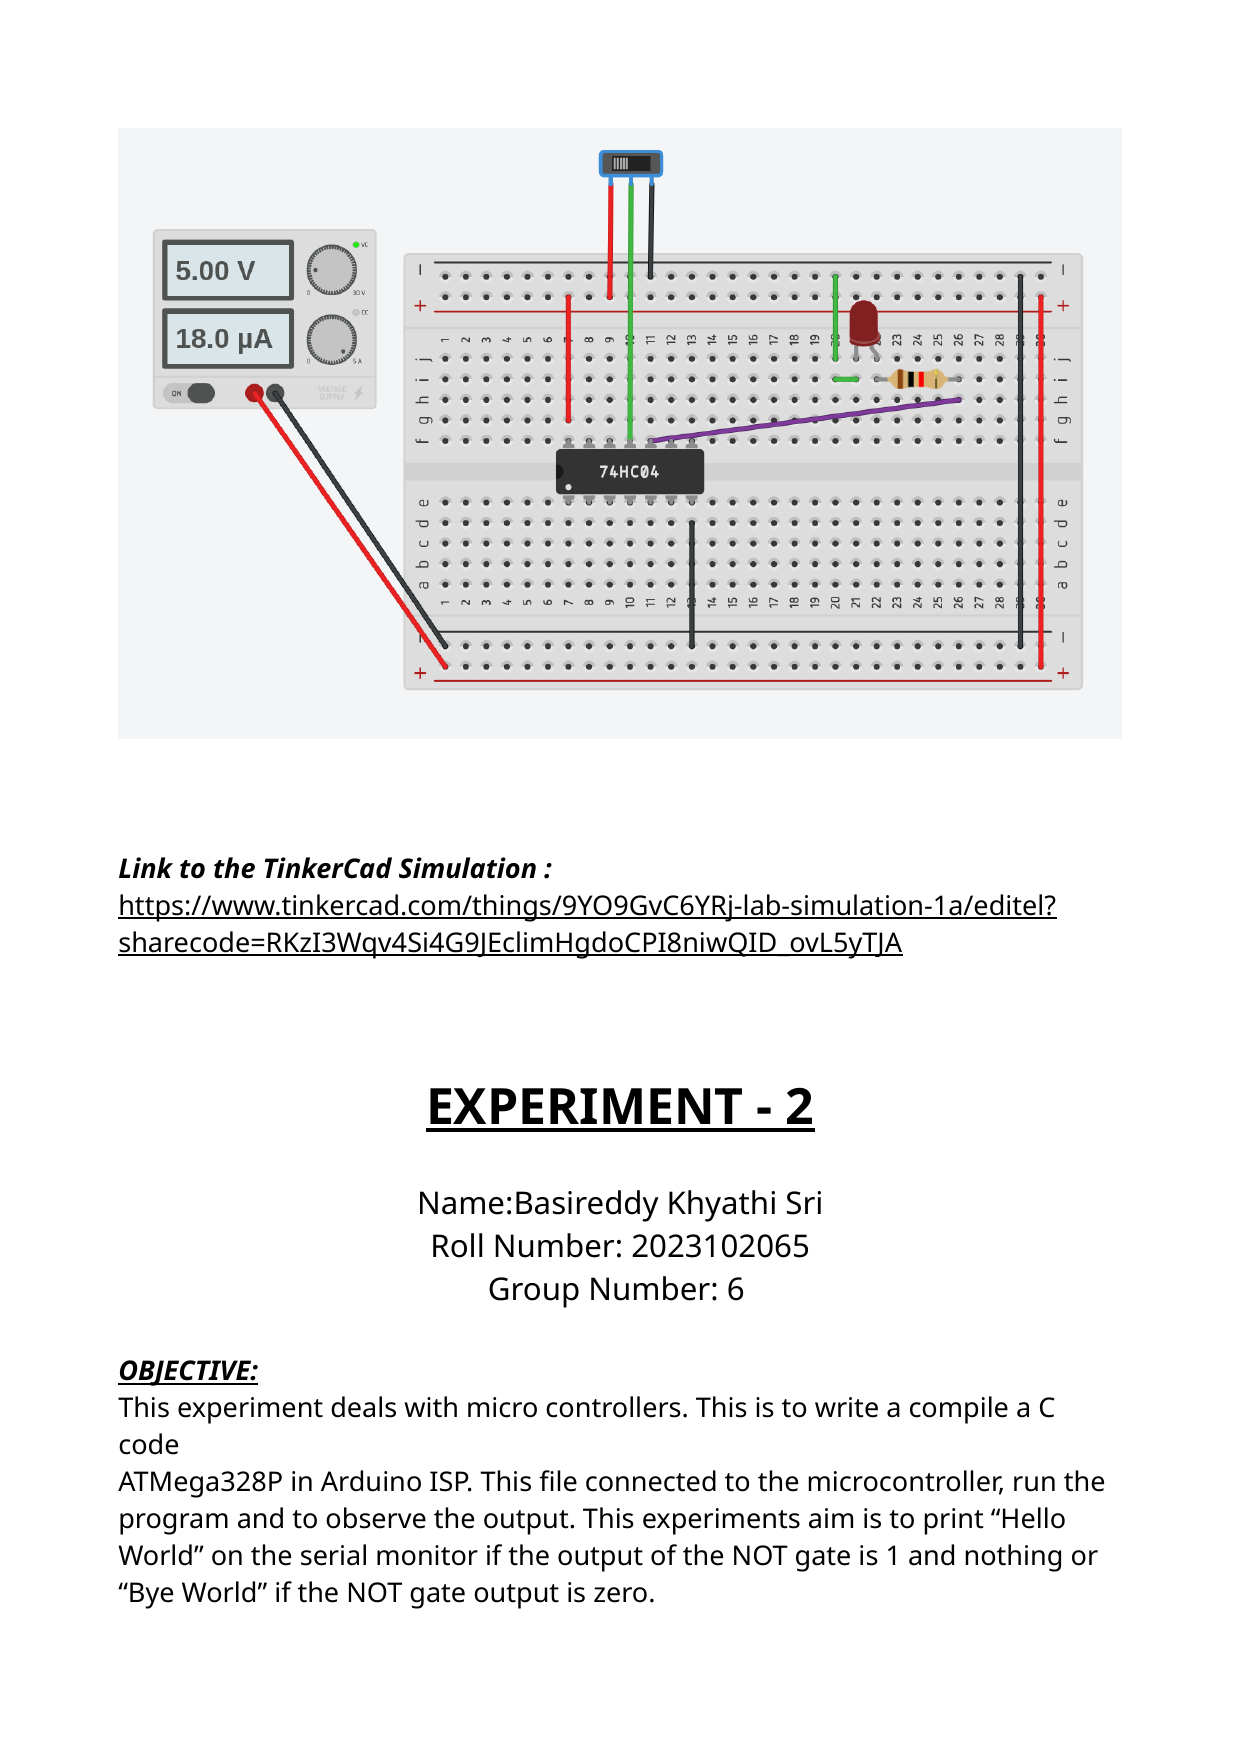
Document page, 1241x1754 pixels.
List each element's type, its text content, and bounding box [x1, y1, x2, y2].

text OBJECTIVE: [118, 1352, 1122, 1389]
picture [118, 128, 1123, 739]
text Name:Basireddy Khyathi Sri [118, 1181, 1122, 1224]
text EXPERIMENT - 2 [118, 1071, 1122, 1139]
text This experiment deals with micro controllers. This is to write a compile a C code [118, 1389, 1122, 1462]
text https://www.tinkercad.com/things/9YO9GvC6YRj-lab-simulation-1a/editel?sharecode=RKzI3Wqv4Si4G9JEclimHgdoCPI8niwQID_ovL5yTJA [118, 886, 1122, 960]
text Link to the TinkerCad Simulation : [118, 849, 1122, 886]
text Group Number: 6 [118, 1267, 1122, 1309]
text Roll Number: 2023102065 [118, 1224, 1122, 1267]
text program and to observe the output. This experiments aim is to print “Hello World” on the serial monitor if the output of the NOT gate is 1 and nothing or “Bye World” if the NOT gate output is zero. [118, 1499, 1122, 1610]
text ATMega328P in Arduino ISP. This file connected to the microcontroller, run the [118, 1462, 1122, 1499]
